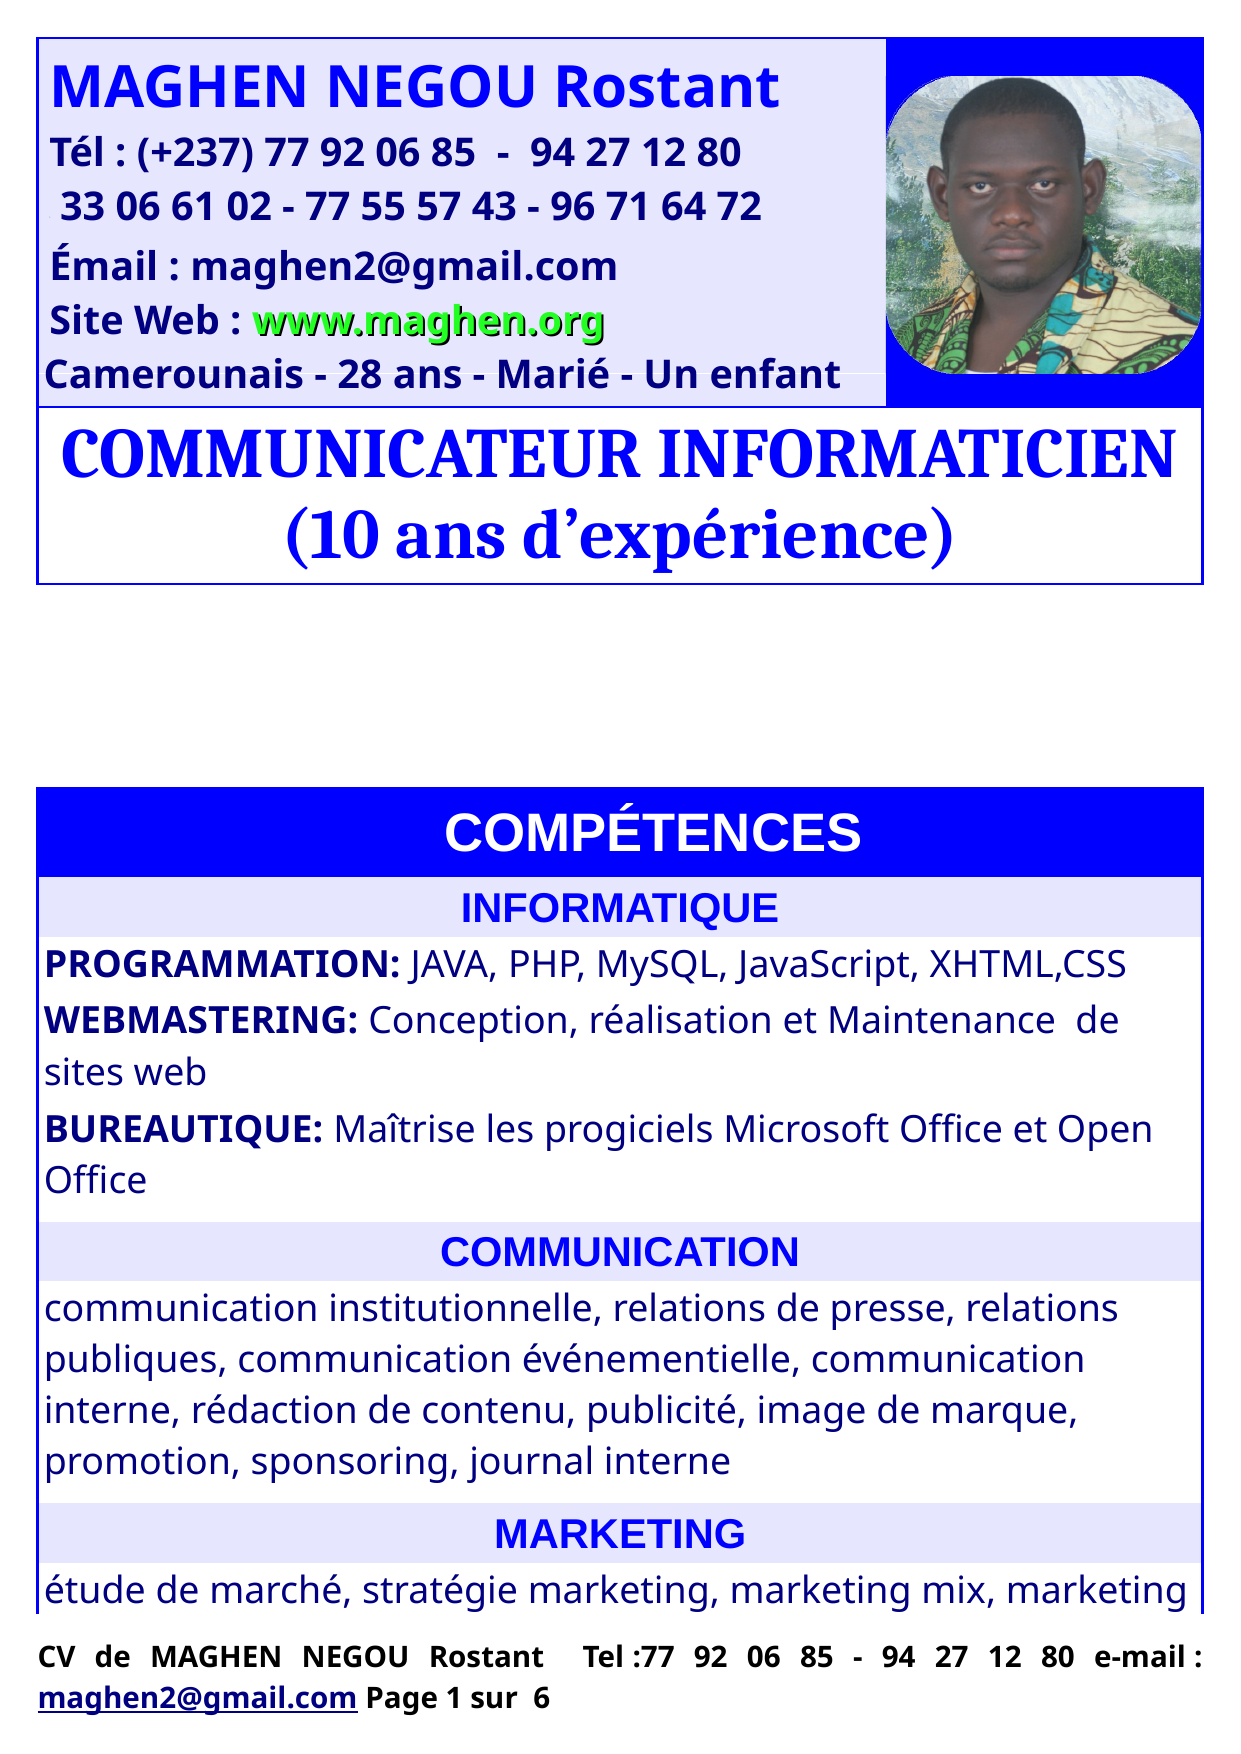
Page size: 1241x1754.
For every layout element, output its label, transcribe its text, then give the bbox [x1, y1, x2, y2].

table_cell COMMUNICATEUR INFORMATICIEN (10 ans d’expérience) [39, 408, 1201, 582]
table_cell INFORMATIQUE [39, 877, 1201, 937]
table_cell PROGRAMMATION: JAVA, PHP, MySQL, JavaScript, XHTML,CSS WEBMASTERING: Conception, réalisation et Maintenance de sites web BUREAUTIQUE: Maîtrise les progiciels Microsoft Office et Open Office [39, 937, 1201, 1222]
table_cell MARKETING [39, 1503, 1201, 1563]
table_header [889, 374, 1201, 406]
picture [885, 76, 1202, 374]
table_cell communication institutionnelle, relations de presse, relations publiques, communication événementielle, communication interne, rédaction de contenu, publicité, image de marque, promotion, sponsoring, journal interne [39, 1281, 1201, 1503]
table_header [889, 39, 1201, 76]
table_header MAGHEN NEGOU Rostant Tél : (+237) 77 92 06 85 - 94 27 12 80 ` 33 06 61 02 - 77 55 57 43 - 96 71 64 72 Émail : maghen2@gmail.com Site Web : www.maghen.org Camerounais - 28 ans - Marié - Un enfant [39, 374, 886, 406]
table_header MAGHEN NEGOU Rostant Tél : (+237) 77 92 06 85 - 94 27 12 80 ` 33 06 61 02 - 77 55 57 43 - 96 71 64 72 Émail : maghen2@gmail.com Site Web : www.maghen.org Camerounais - 28 ans - Marié - Un enfant [39, 39, 886, 373]
table_cell étude de marché, stratégie marketing, marketing mix, marketing [39, 1563, 1201, 1614]
table_header COMPÉTENCES [39, 789, 1201, 875]
table_cell COMMUNICATION [39, 1222, 1201, 1281]
